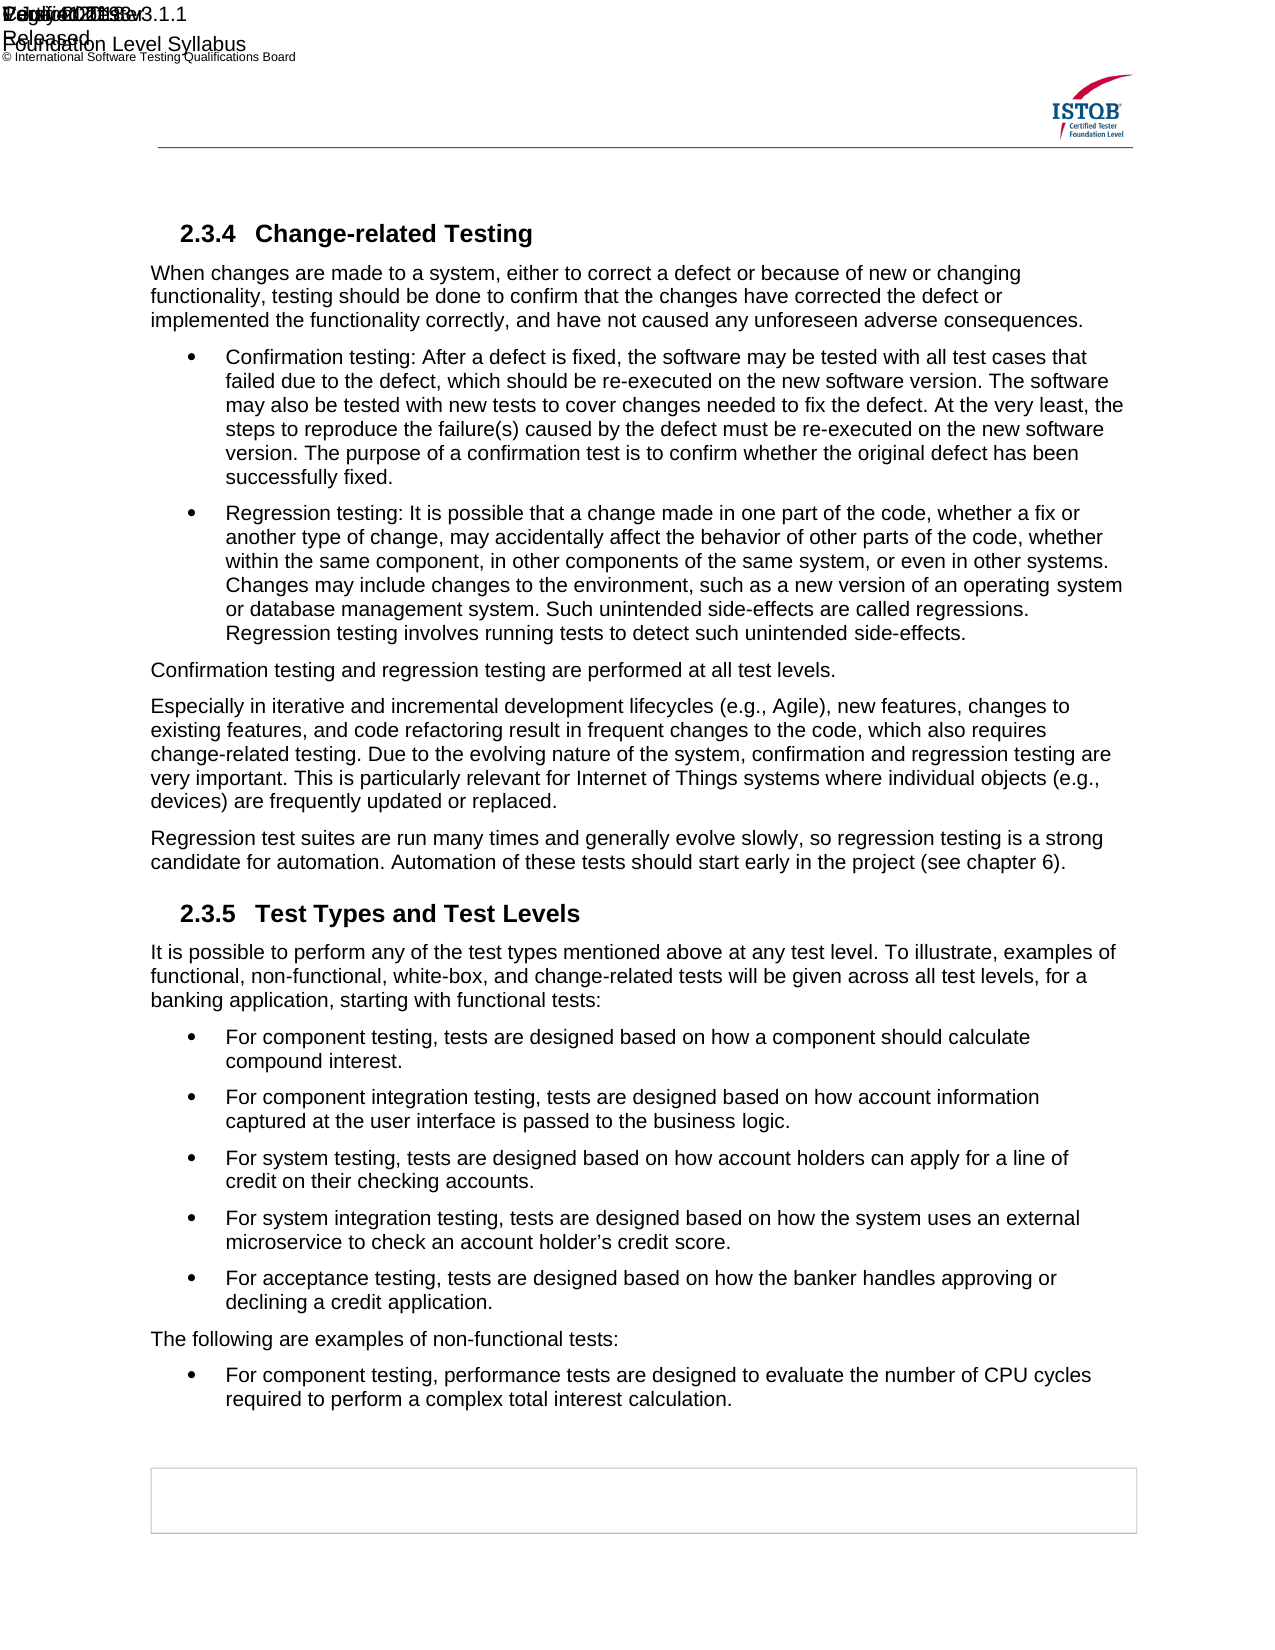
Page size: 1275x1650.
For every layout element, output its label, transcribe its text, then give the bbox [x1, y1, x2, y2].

subtitle Change-related Testing [180, 219, 1150, 248]
text Regression test suites are run many times and generally evolve slowly, so regression testing is a strong candidate for automation. Automation of these tests should start early in the project (see chapter 6). [150, 826, 1107, 874]
list For acceptance testing, tests are designed based on how the banker handles approving or declining a credit application. [188, 1266, 1059, 1314]
picture [1036, 58, 1148, 161]
list For component testing, performance tests are designed to evaluate the number of CPU cycles required to perform a complex total interest calculation. [188, 1363, 1093, 1411]
text It is possible to perform any of the test types mentioned above at any test level. To illustrate, examples of functional, non-functional, white-box, and change-related tests will be given across all test levels, for a banking application, starting with functional tests: [150, 940, 1119, 1012]
list For component testing, tests are designed based on how a component should calculate compound interest. [188, 1025, 1032, 1073]
text When changes are made to a system, either to correct a defect or because of new or changing functionality, testing should be done to confirm that the changes have corrected the defect or implemented the functionality correctly, and have not caused any unforeseen adverse consequences. [150, 260, 1087, 332]
list Regression testing: It is possible that a change made in one part of the code, whether a fix or another type of change, may accidentally affect the behavior of other parts of the code, whether within the same component, in other components of the same system, or even in other systems. Changes may include changes to the environment, such as a new version of an operating system or database management system. Such unintended side-effects are called regressions. Regression testing involves running tests to detect such unintended side-effects. [188, 501, 1123, 645]
list For system integration testing, tests are designed based on how the system uses an external microservice to check an account holder’s credit score. [188, 1206, 1081, 1254]
list Confirmation testing: After a defect is fixed, the software may be tested with all test cases that failed due to the defect, which should be re-executed on the new software version. The software may also be tested with new tests to cover changes needed to fix the defect. At the very least, the steps to reproduce the failure(s) caused by the defect must be re-executed on the new software version. The purpose of a confirmation test is to confirm whether the original defect has been successfully fixed. [188, 345, 1126, 489]
text Confirmation testing and regression testing are performed at all test levels. [150, 657, 1150, 681]
text Especially in iterative and incremental development lifecycles (e.g., Agile), new features, changes to existing features, and code refactoring result in frequent changes to the code, which also requires change-related testing. Due to the evolving nature of the system, confirmation and regression testing are very important. This is particularly relevant for Internet of Things systems where individual objects (e.g., devices) are frequently updated or replaced. [150, 693, 1113, 813]
list For system testing, tests are designed based on how account holders can apply for a line of credit on their checking accounts. [188, 1145, 1070, 1193]
text The following are examples of non-functional tests: [150, 1326, 1150, 1350]
subtitle Test Types and Test Levels [180, 899, 1150, 928]
list For component integration testing, tests are designed based on how account information captured at the user interface is passed to the business logic. [188, 1085, 1041, 1133]
